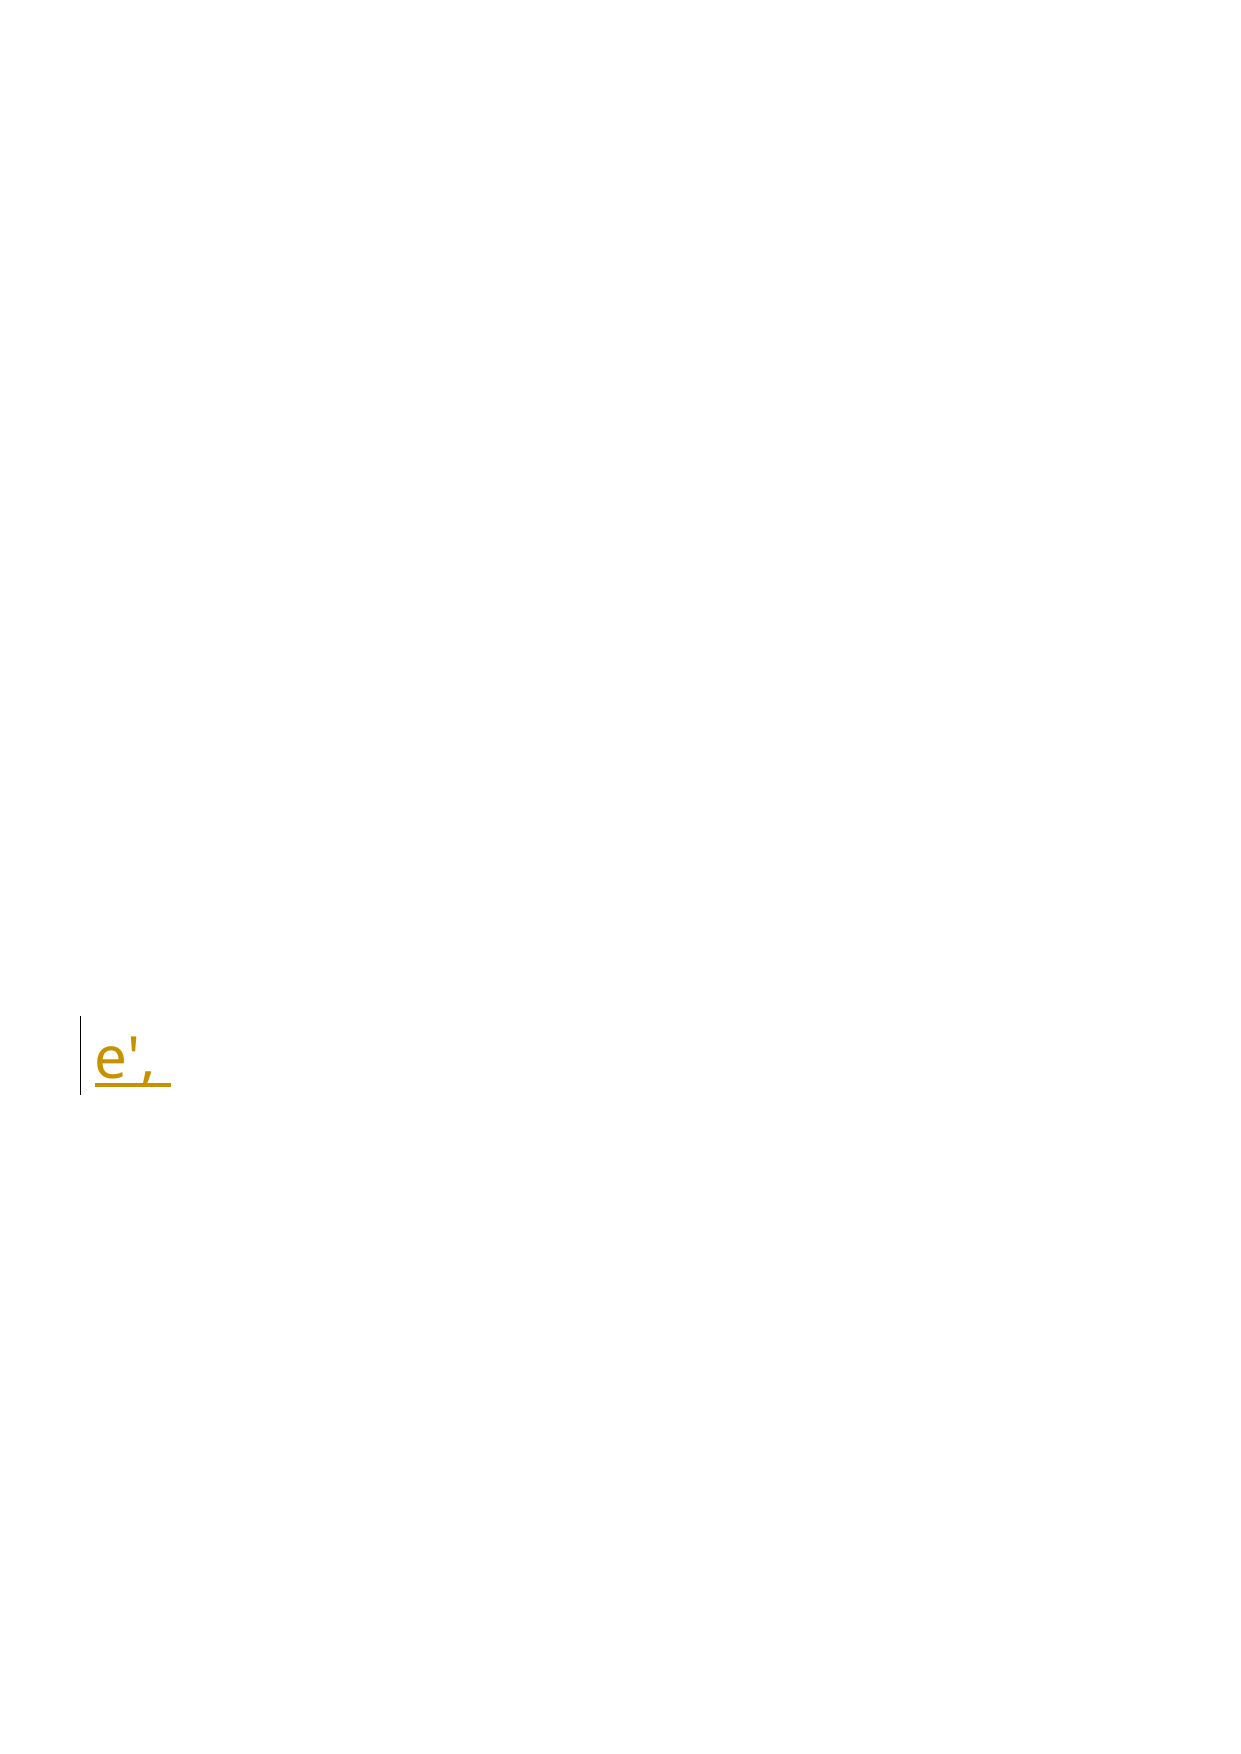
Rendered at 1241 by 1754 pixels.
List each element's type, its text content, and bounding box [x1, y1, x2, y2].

table_header getData('barcode', barcode) getBarcode128('barcode', barcode) getShotName('name', barcode) [95, 1016, 241, 1095]
table_header formatDate('datetime', barcode) [241, 1016, 267, 1095]
